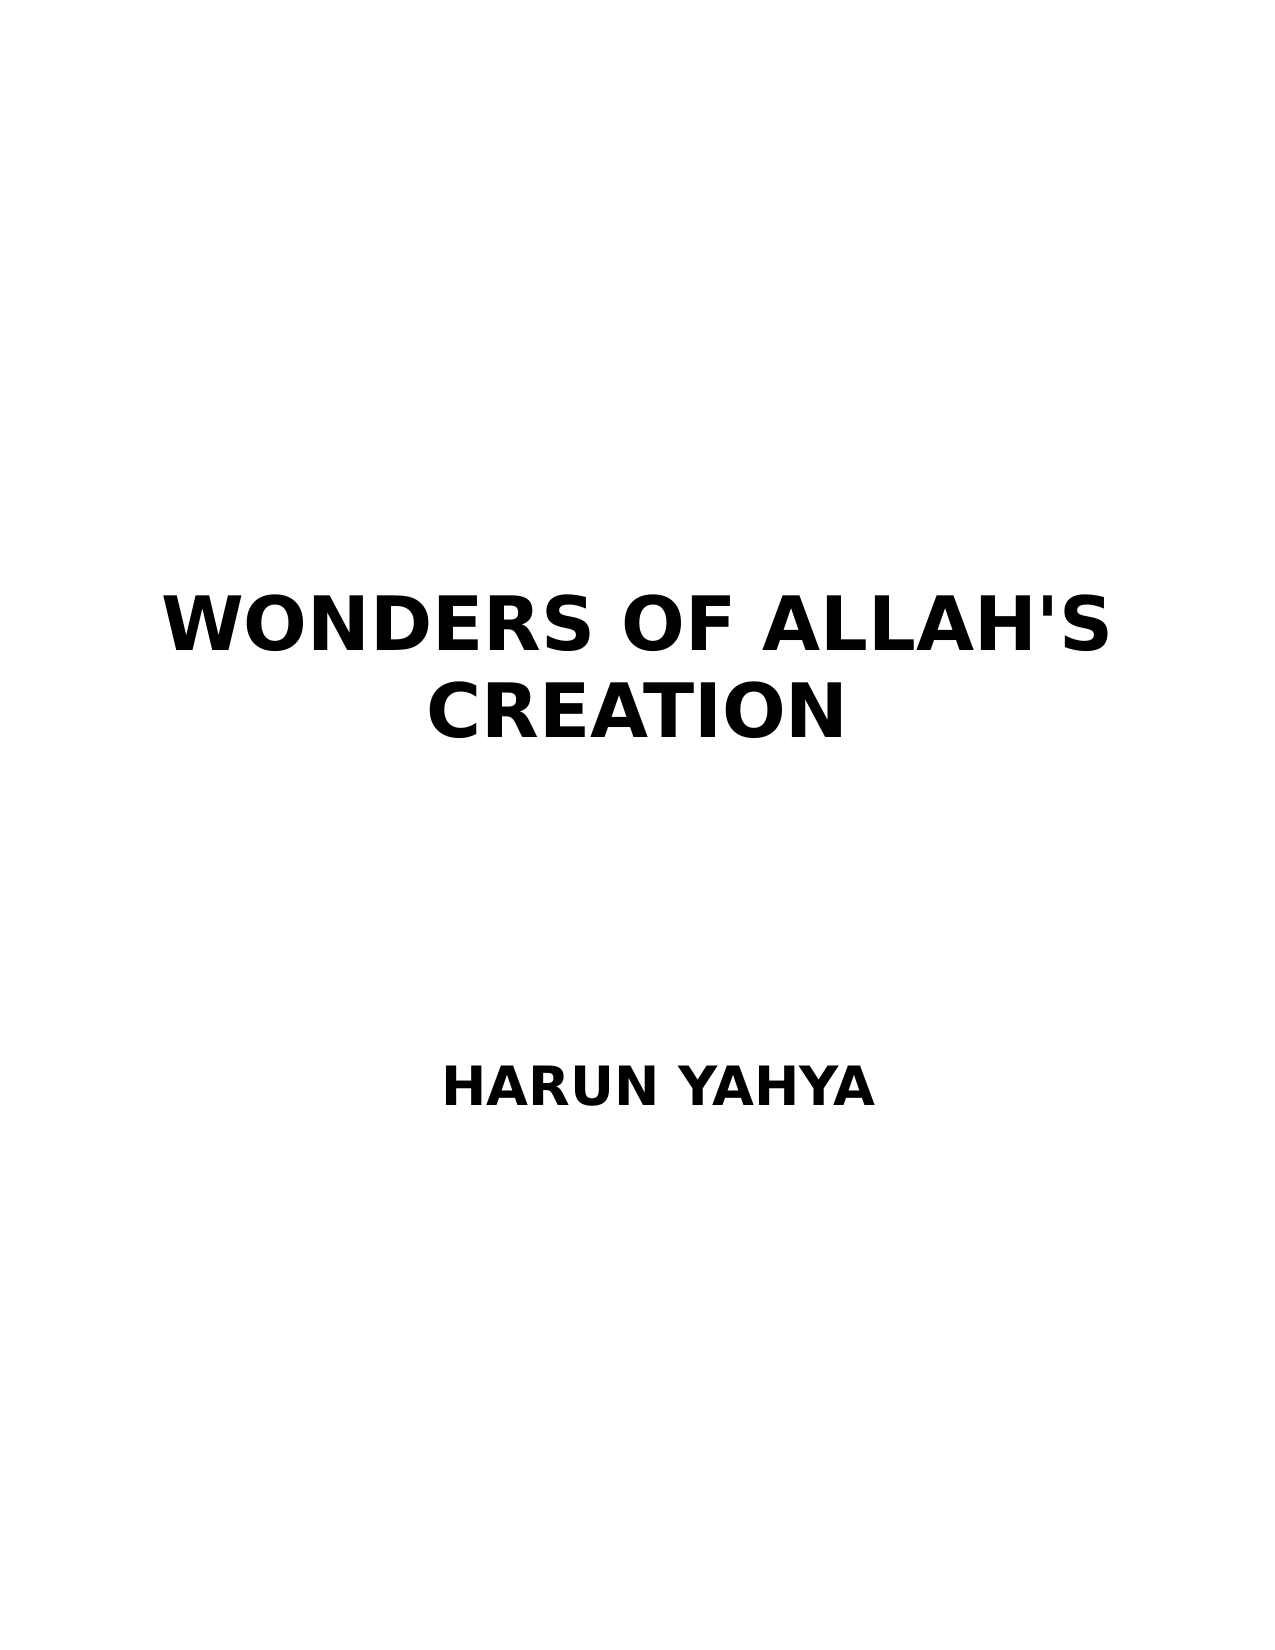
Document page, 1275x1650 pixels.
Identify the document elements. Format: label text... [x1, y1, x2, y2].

text HARUN YAHYA [112, 1056, 1145, 1118]
subtitle WONDERS OF ALLAH'S CREATION [112, 581, 1162, 756]
